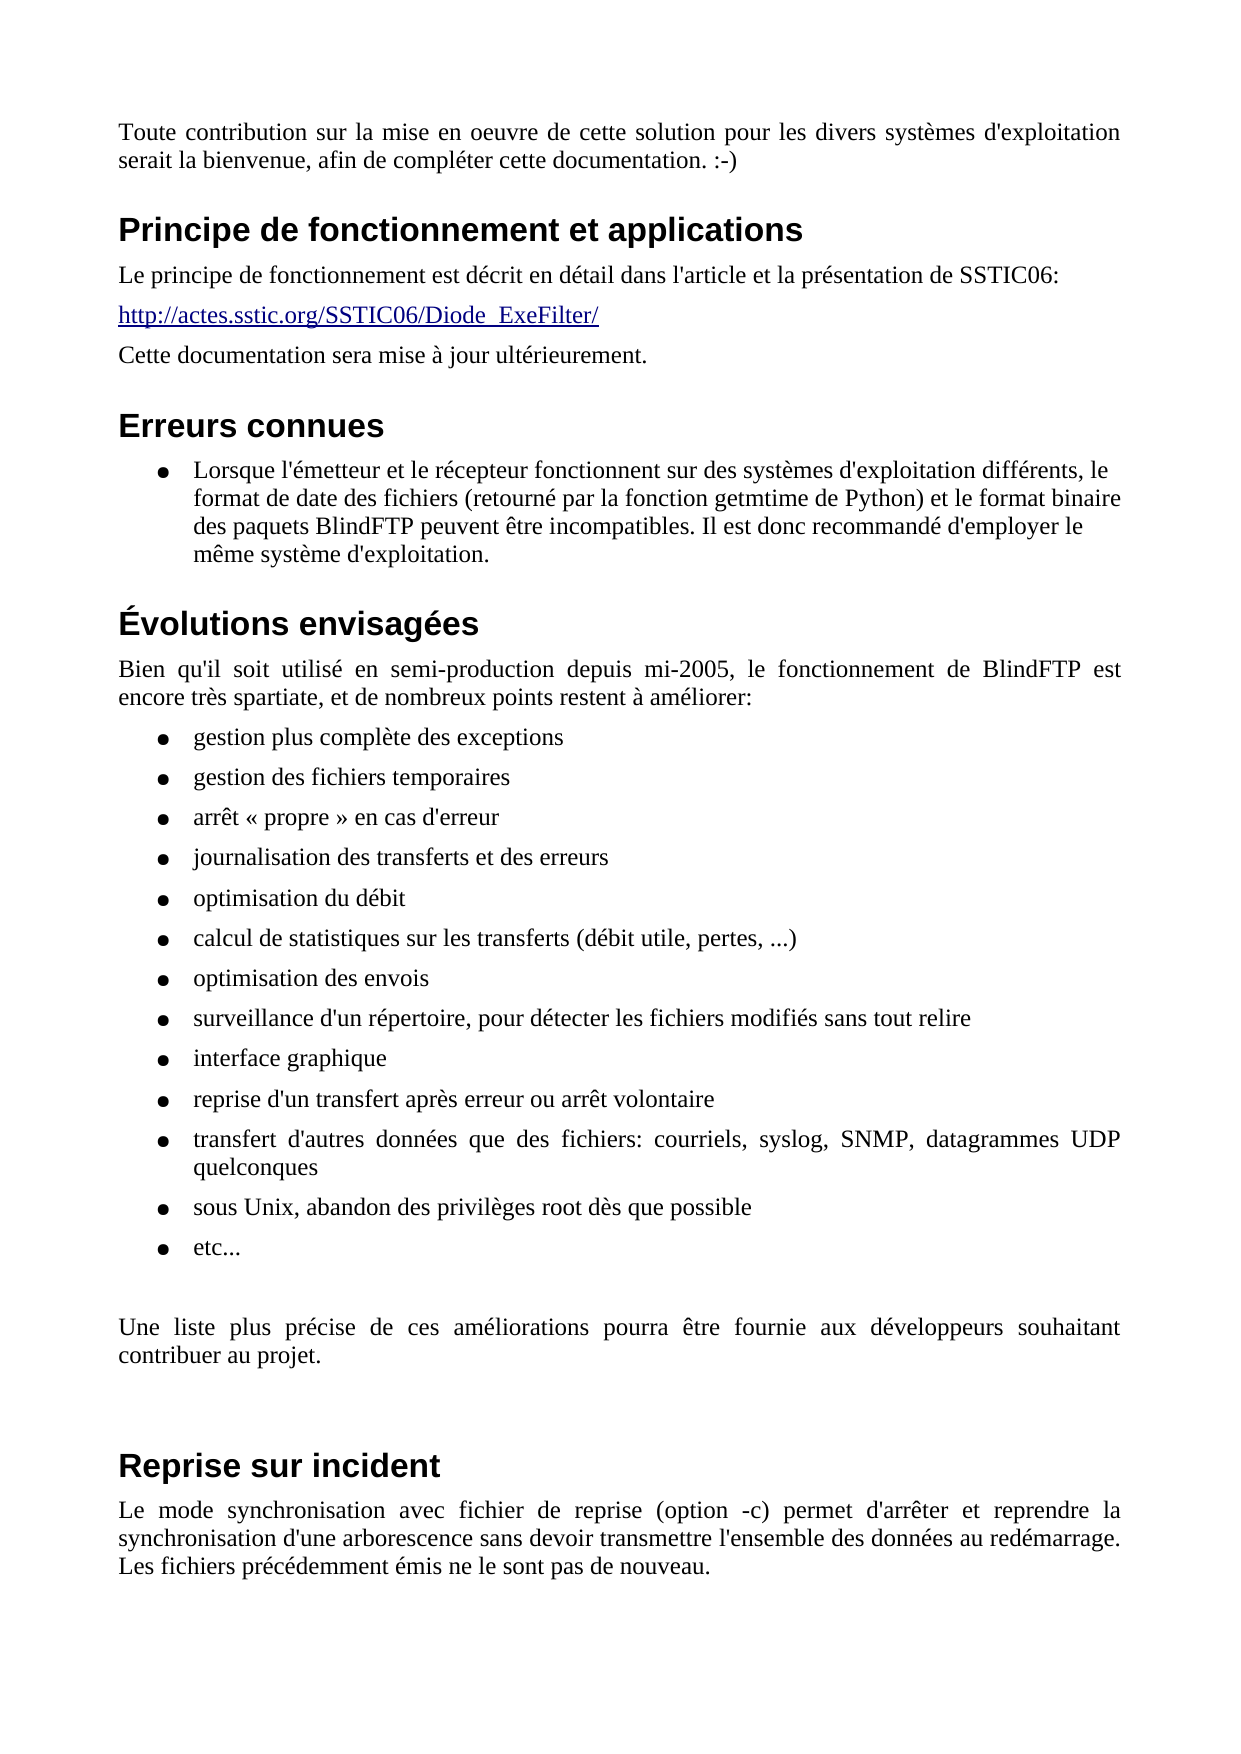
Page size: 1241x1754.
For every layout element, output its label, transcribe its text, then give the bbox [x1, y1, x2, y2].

list journalisation des transferts et des erreurs [156, 843, 1122, 871]
list optimisation du débit [156, 884, 1122, 911]
list transfert d'autres données que des fichiers: courriels, syslog, SNMP, datagrammes UDP quelconques [156, 1125, 1122, 1180]
list calcul de statistiques sur les transferts (débit utile, pertes, ...) [156, 924, 1122, 952]
list gestion des fichiers temporaires [156, 763, 1122, 791]
subtitle Évolutions envisagées [118, 605, 1122, 642]
text Le principe de fonctionnement est décrit en détail dans l'article et la présentation de SSTIC06: [118, 261, 1122, 289]
list arrêt « propre » en cas d'erreur [156, 803, 1122, 831]
subtitle Principe de fonctionnement et applications [118, 211, 1122, 248]
subtitle Erreurs connues [118, 407, 1122, 444]
list gestion plus complète des exceptions [156, 723, 1122, 751]
text Le mode synchronisation avec fichier de reprise (option -c) permet d'arrêter et reprendre la synchronisation d'une arborescence sans devoir transmettre l'ensemble des données au redémarrage. Les fichiers précédemment émis ne le sont pas de nouveau. [118, 1497, 1122, 1580]
list surveillance d'un répertoire, pour détecter les fichiers modifiés sans tout relire [156, 1004, 1122, 1032]
text Une liste plus précise de ces améliorations pourra être fournie aux développeurs souhaitant contribuer au projet. [118, 1313, 1122, 1369]
text http://actes.sstic.org/SSTIC06/Diode_ExeFilter/ [118, 301, 1122, 329]
list optimisation des envois [156, 964, 1122, 992]
list Lorsque l'émetteur et le récepteur fonctionnent sur des systèmes d'exploitation différents, le format de date des fichiers (retourné par la fonction getmtime de Python) et le format binaire des paquets BlindFTP peuvent être incompatibles. Il est donc recommandé d'employer le même système d'exploitation. [156, 457, 1122, 567]
text Bien qu'il soit utilisé en semi-production depuis mi-2005, le fonctionnement de BlindFTP est encore très spartiate, et de nombreux points restent à améliorer: [118, 655, 1122, 710]
list etc... [156, 1233, 1122, 1261]
list reprise d'un transfert après erreur ou arrêt volontaire [156, 1085, 1122, 1112]
list interface graphique [156, 1044, 1122, 1072]
text Cette documentation sera mise à jour ultérieurement. [118, 341, 1122, 369]
list sous Unix, abandon des privilèges root dès que possible [156, 1193, 1122, 1221]
text Toute contribution sur la mise en oeuvre de cette solution pour les divers systèmes d'exploitation serait la bienvenue, afin de compléter cette documentation. :-) [118, 118, 1122, 173]
subtitle Reprise sur incident [118, 1447, 1122, 1484]
